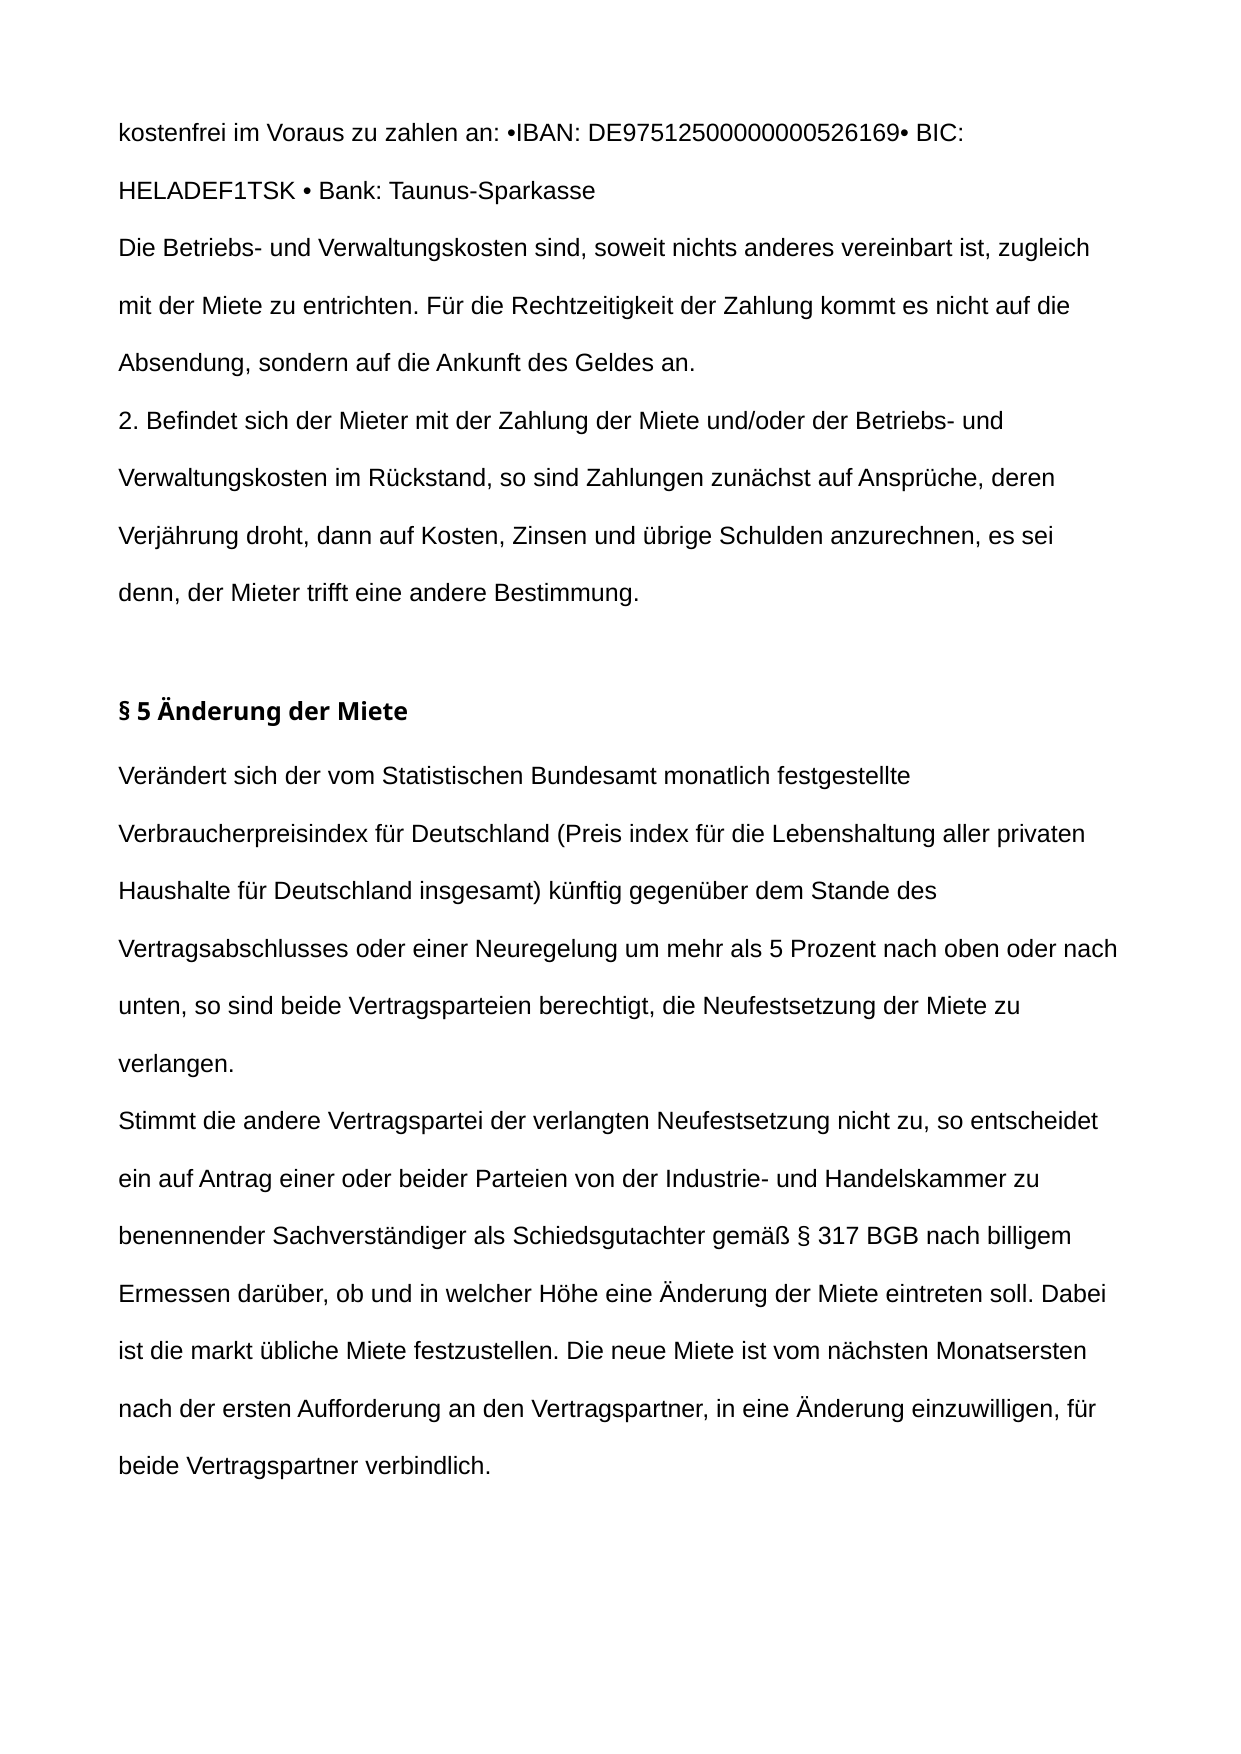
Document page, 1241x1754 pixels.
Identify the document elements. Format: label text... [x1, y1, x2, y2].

text § 5 Änderung der Miete [118, 693, 1122, 727]
text 2. Befindet sich der Mieter mit der Zahlung der Miete und/oder der Betriebs- und Verwaltungskosten im Rückstand, so sind Zahlungen zunächst auf Ansprüche, deren Verjährung droht, dann auf Kosten, Zinsen und übrige Schulden anzurechnen, es sei denn, der Mieter trifft eine andere Bestimmung. [118, 406, 1122, 607]
text Stimmt die andere Vertragspartei der verlangten Neufestsetzung nicht zu, so entscheidet ein auf Antrag einer oder beider Parteien von der Industrie- und Handelskammer zu benennender Sachverständiger als Schiedsgutachter gemäß § 317 BGB nach billigem Ermessen darüber, ob und in welcher Höhe eine Änderung der Miete eintreten soll. Dabei ist die markt übliche Miete festzustellen. Die neue Miete ist vom nächsten Monatsersten nach der ersten Aufforderung an den Vertragspartner, in eine Änderung einzuwilligen, für beide Vertragspartner verbindlich. [118, 1106, 1122, 1480]
text kostenfrei im Voraus zu zahlen an: •IBAN: DE97512500000000526169• BIC: HELADEF1TSK • Bank: Taunus-Sparkasse [118, 118, 1122, 204]
text Verändert sich der vom Statistischen Bundesamt monatlich festgestellte Verbraucherpreisindex für Deutschland (Preis index für die Lebenshaltung aller privaten Haushalte für Deutschland insgesamt) künftig gegenüber dem Stande des Vertragsabschlusses oder einer Neuregelung um mehr als 5 Prozent nach oben oder nach unten, so sind beide Vertragsparteien berechtigt, die Neufestsetzung der Miete zu verlangen. [118, 761, 1122, 1077]
text Die Betriebs- und Verwaltungskosten sind, soweit nichts anderes vereinbart ist, zugleich mit der Miete zu entrichten. Für die Rechtzeitigkeit der Zahlung kommt es nicht auf die Absendung, sondern auf die Ankunft des Geldes an. [118, 233, 1122, 377]
